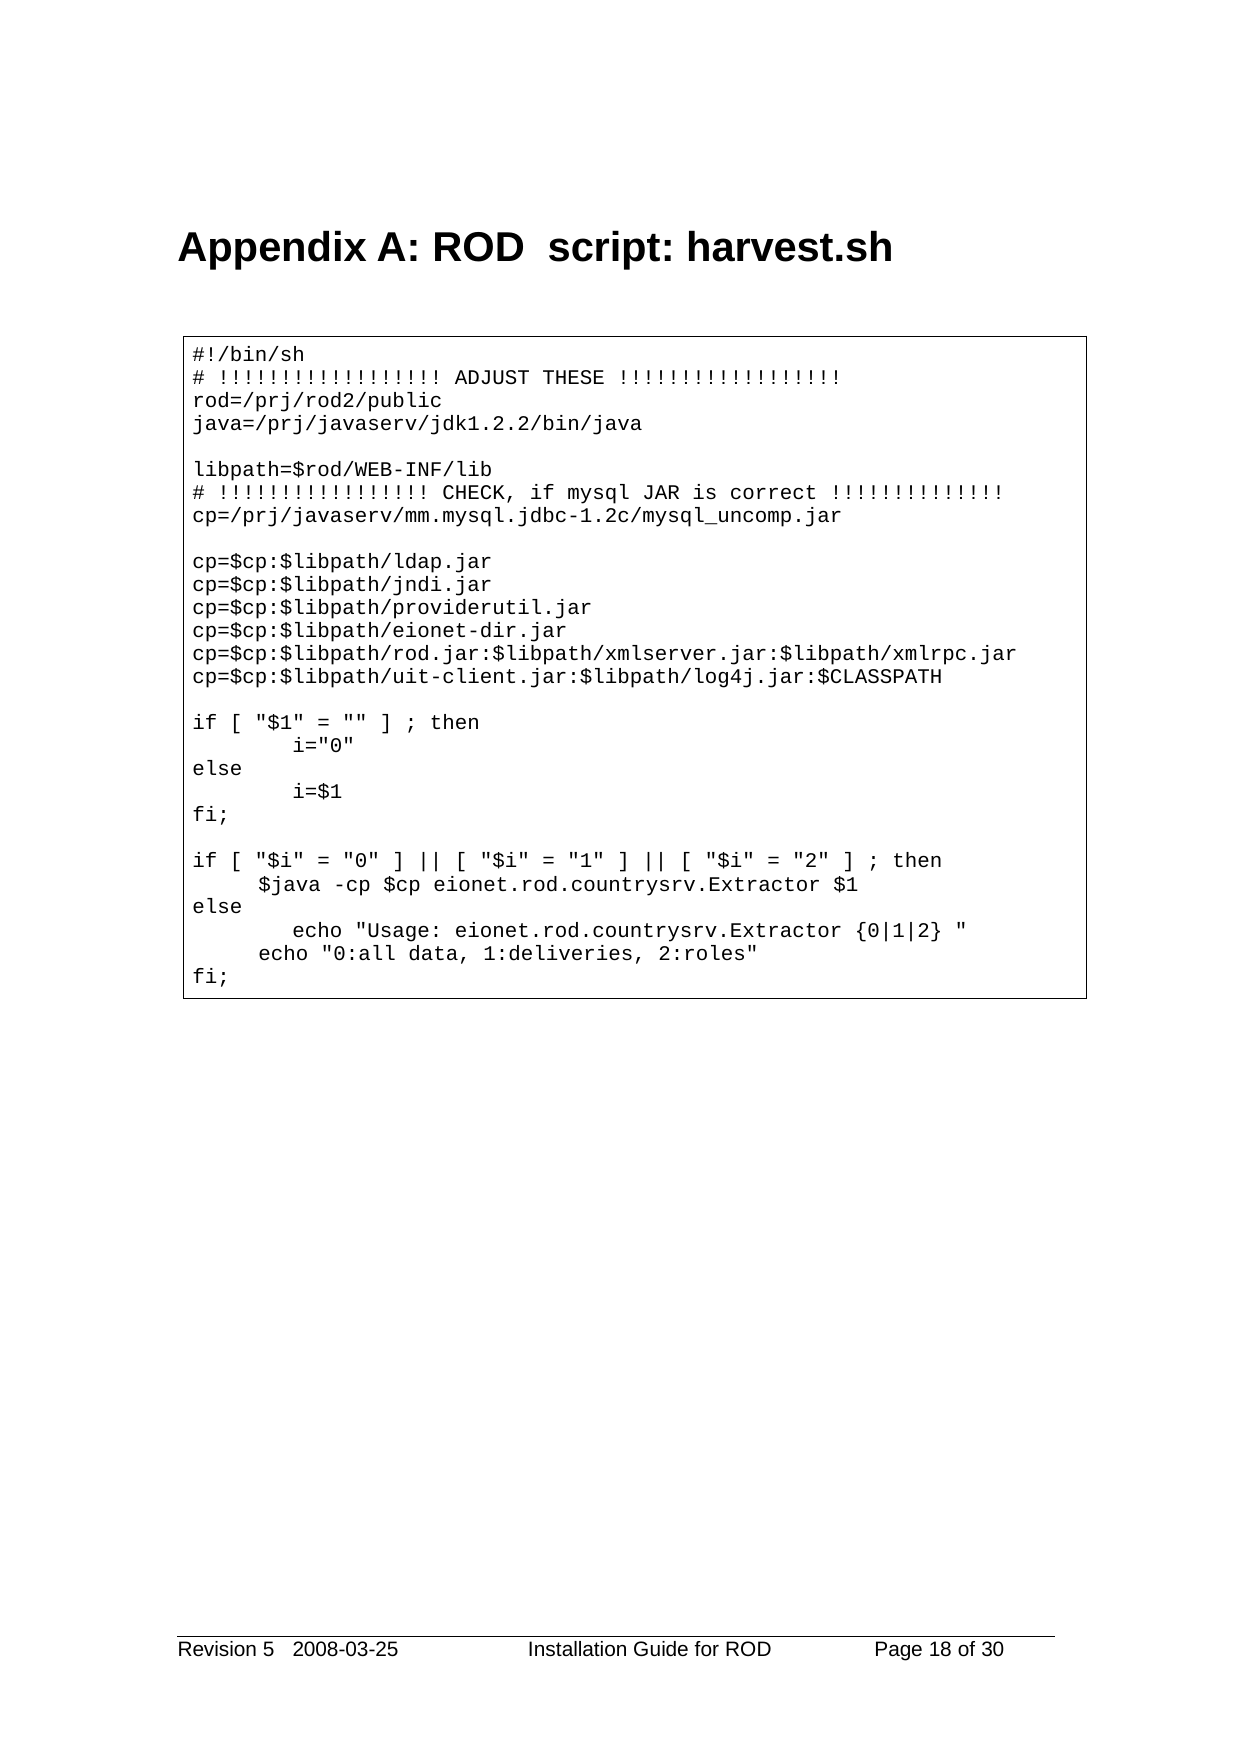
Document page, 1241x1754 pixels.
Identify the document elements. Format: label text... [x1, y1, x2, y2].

text echo "Usage: eionet.rod.countrysrv.Extractor {0|1|2} " [184, 911, 1086, 934]
text echo "0:all data, 1:deliveries, 2:roles" [184, 934, 1086, 957]
text cp=/prj/javaserv/mm.mysql.jdbc-1.2c/mysql_uncomp.jar [184, 497, 1086, 529]
text else [184, 750, 1086, 773]
text i=$1 [184, 773, 1086, 796]
text # !!!!!!!!!!!!!!!!! CHECK, if mysql JAR is correct !!!!!!!!!!!!!! [184, 474, 1086, 497]
subtitle ROD script: harvest.sh [177, 222, 1092, 270]
text if [ "$i" = "0" ] || [ "$i" = "1" ] || [ "$i" = "2" ] ; then [184, 842, 1086, 865]
text cp=$cp:$libpath/ldap.jar [184, 543, 1086, 566]
text if [ "$1" = "" ] ; then [184, 704, 1086, 727]
text #!/bin/sh [184, 337, 1086, 358]
text fi; [184, 796, 1086, 828]
text cp=$cp:$libpath/eionet-dir.jar [184, 612, 1086, 635]
text # !!!!!!!!!!!!!!!!!! ADJUST THESE !!!!!!!!!!!!!!!!!! [184, 358, 1086, 382]
text cp=$cp:$libpath/rod.jar:$libpath/xmlserver.jar:$libpath/xmlrpc.jar [184, 635, 1086, 658]
text java=/prj/javaserv/jdk1.2.2/bin/java [184, 404, 1086, 437]
text cp=$cp:$libpath/uit-client.jar:$libpath/log4j.jar:$CLASSPATH [184, 658, 1086, 690]
text rod=/prj/rod2/public [184, 382, 1086, 404]
text i="0" [184, 727, 1086, 750]
text else [184, 888, 1086, 911]
text libpath=$rod/WEB-INF/lib [184, 451, 1086, 474]
text $java -cp $cp eionet.rod.countrysrv.Extractor $1 [184, 865, 1086, 888]
text cp=$cp:$libpath/jndi.jar [184, 566, 1086, 589]
text cp=$cp:$libpath/providerutil.jar [184, 589, 1086, 612]
text fi; [184, 957, 1086, 998]
